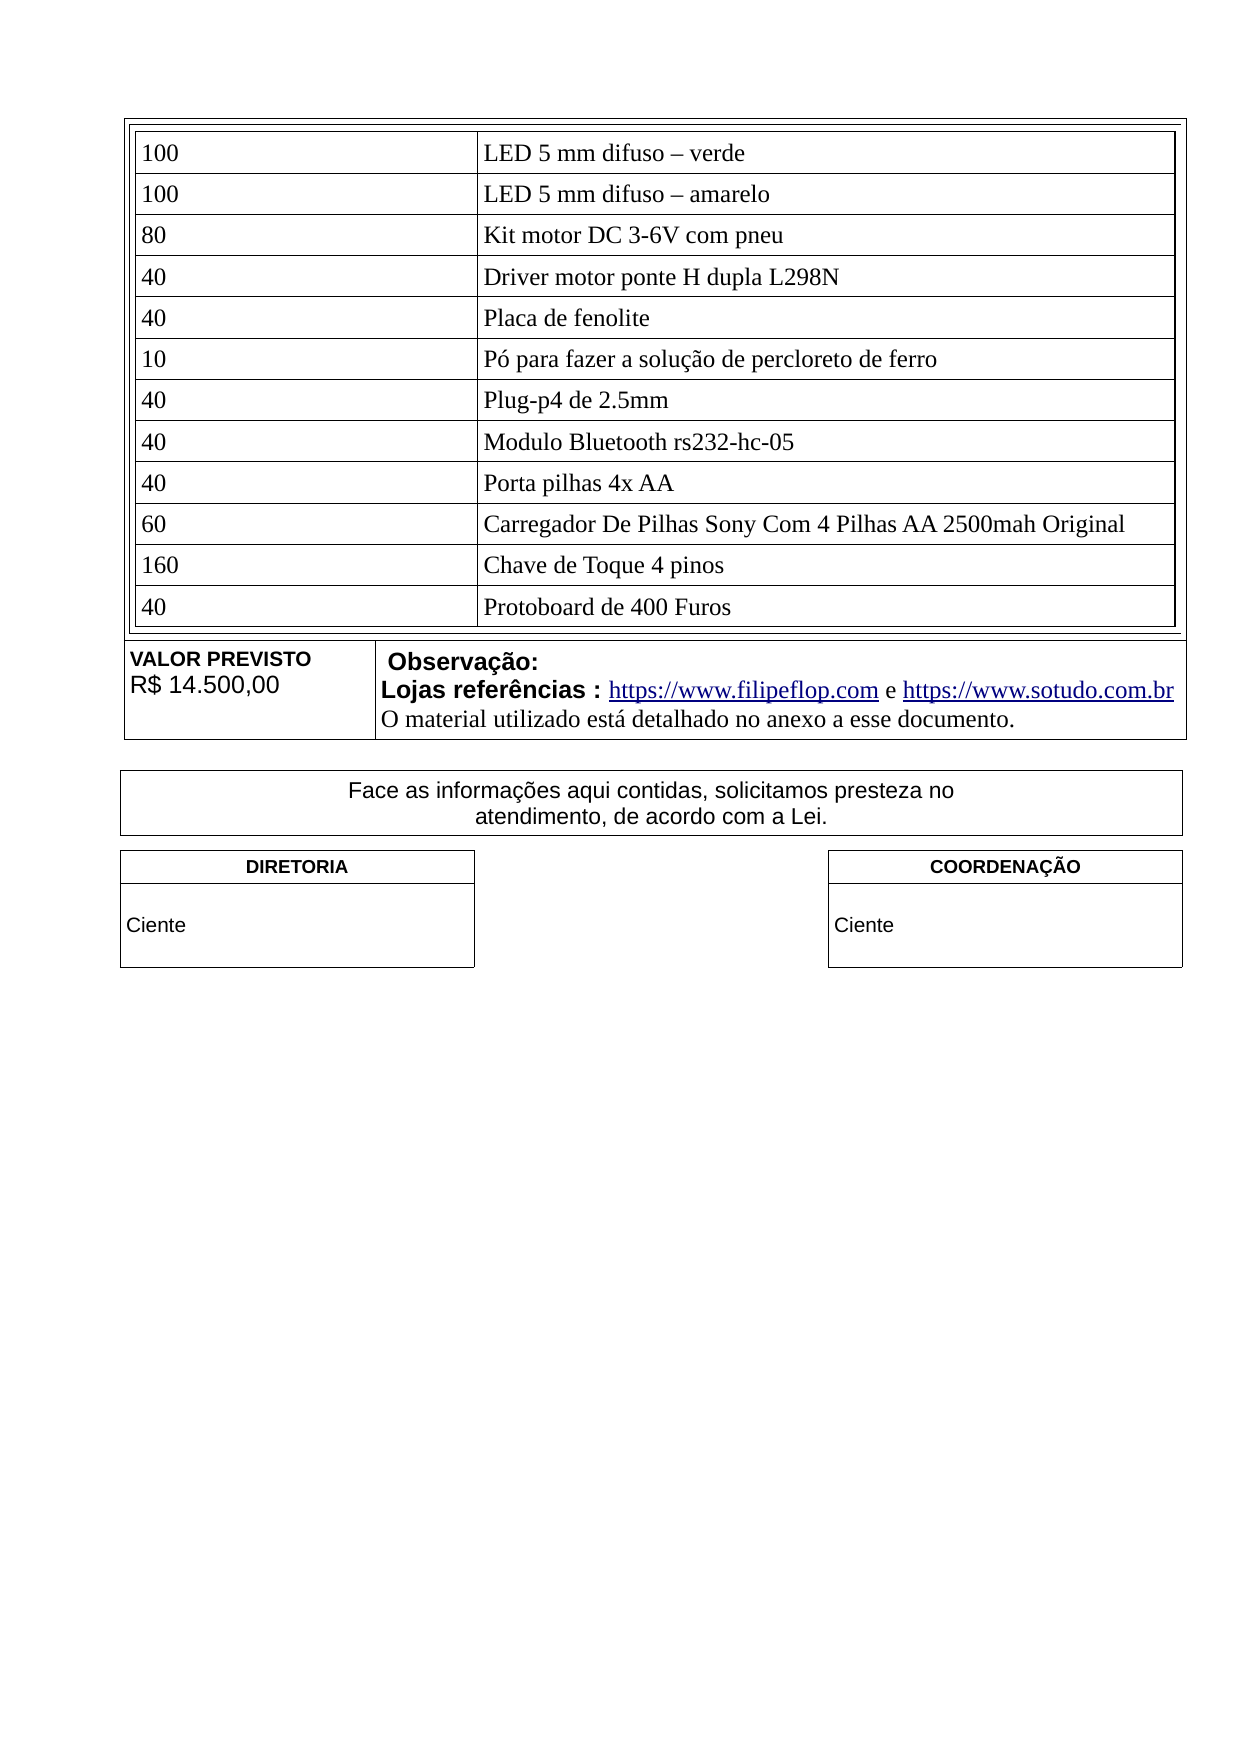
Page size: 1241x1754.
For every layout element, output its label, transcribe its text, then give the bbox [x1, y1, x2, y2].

table_cell Modulo Bluetooth rs232-hc-05 [478, 421, 1174, 461]
table_cell 40 [136, 586, 477, 626]
table_cell Chave de Toque 4 pinos [478, 545, 1174, 585]
table_cell [125, 119, 1186, 640]
table_cell 10 [136, 339, 477, 379]
table_cell Driver motor ponte H dupla L298N [478, 256, 1174, 296]
table_cell 160 [136, 545, 477, 585]
table_cell 60 [136, 504, 477, 544]
table_header COORDENAÇÃO [829, 851, 1182, 883]
table_header DIRETORIA [121, 851, 474, 883]
table_cell Kit motor DC 3-6V com pneu [478, 215, 1174, 255]
table_cell 40 [136, 297, 477, 337]
table_cell LED 5 mm difuso – verde [478, 132, 1174, 172]
table_cell 100 [136, 132, 477, 172]
table_cell Ciente [829, 884, 1182, 967]
table_header [130, 125, 1181, 633]
table_cell 40 [136, 380, 477, 420]
table_header Face as informações aqui contidas, solicitamos presteza no atendimento, de acordo com a Lei. [121, 771, 1182, 835]
table_header [475, 850, 828, 967]
table_cell 100 [136, 174, 477, 214]
table_cell 40 [136, 421, 477, 461]
table_cell Placa de fenolite [478, 297, 1174, 337]
table_cell 40 [136, 256, 477, 296]
table_cell Ciente [121, 884, 474, 967]
table_cell LED 5 mm difuso – amarelo [478, 174, 1174, 214]
table_header VALOR PREVISTO R$ 14.500,00 [125, 641, 375, 739]
table_header Observação: Lojas referências : https://www.filipeflop.com e https://www.sotudo.com.br O material utilizado está detalhado no anexo a esse documento. [376, 641, 1186, 739]
table_cell Plug-p4 de 2.5mm [478, 380, 1174, 420]
table_cell Protoboard de 400 Furos [478, 586, 1174, 626]
table_cell 80 [136, 215, 477, 255]
table_cell Carregador De Pilhas Sony Com 4 Pilhas AA 2500mah Original [478, 504, 1174, 544]
table_cell Pó para fazer a solução de percloreto de ferro [478, 339, 1174, 379]
table_cell Porta pilhas 4x AA [478, 462, 1174, 502]
table_cell 40 [136, 462, 477, 502]
